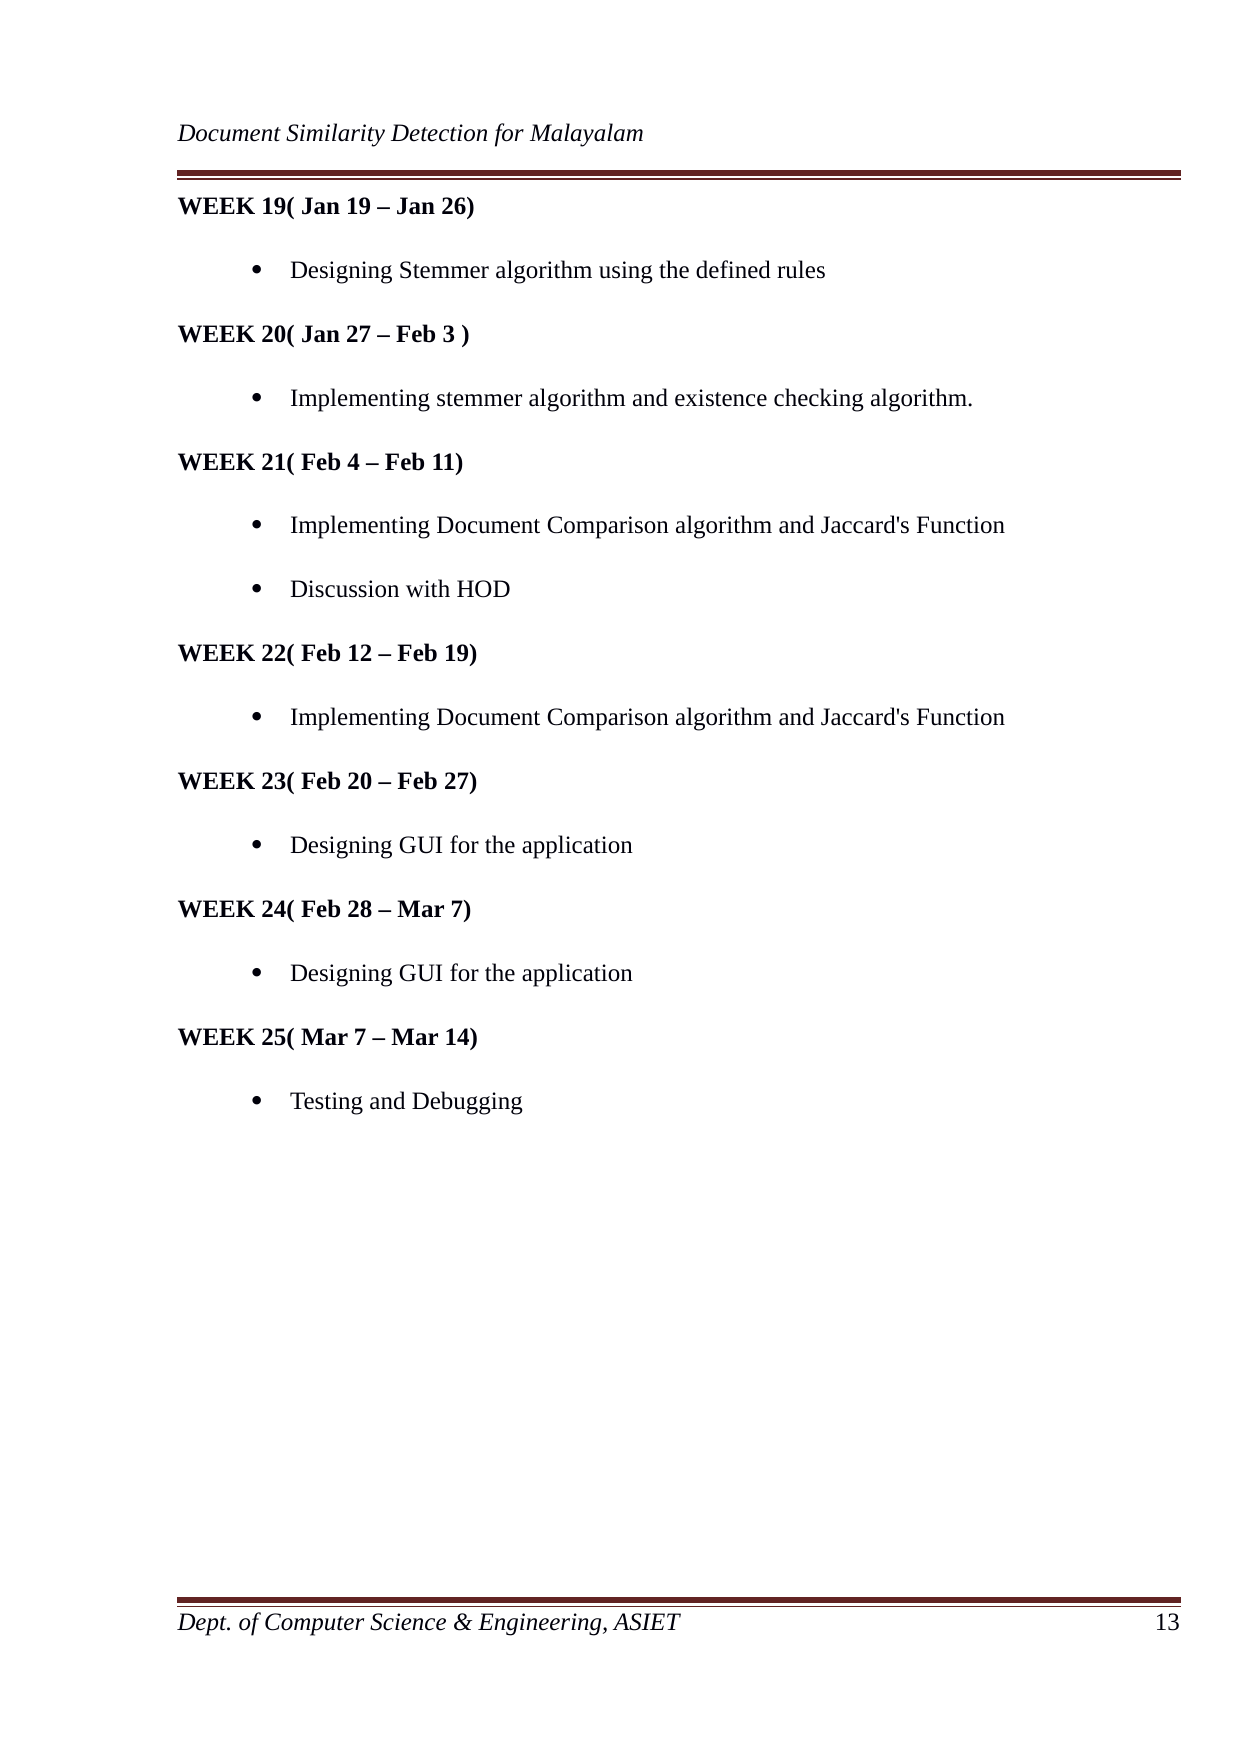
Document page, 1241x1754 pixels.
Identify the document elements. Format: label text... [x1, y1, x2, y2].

text WEEK 23( Feb 20 – Feb 27) [177, 766, 1181, 795]
text WEEK 24( Feb 28 – Mar 7) [177, 894, 1181, 923]
list Testing and Debugging [252, 1086, 1181, 1115]
list Designing GUI for the application [252, 830, 1181, 859]
list Implementing Document Comparison algorithm and Jaccard's Function [252, 511, 1181, 539]
text WEEK 25( Mar 7 – Mar 14) [177, 1022, 1181, 1051]
text WEEK 20( Jan 27 – Feb 3 ) [177, 319, 1181, 347]
list Designing GUI for the application [252, 958, 1181, 987]
text WEEK 19( Jan 19 – Jan 26) [177, 191, 1181, 219]
list Implementing Document Comparison algorithm and Jaccard's Function [252, 702, 1181, 731]
text WEEK 22( Feb 12 – Feb 19) [177, 638, 1181, 667]
list Designing Stemmer algorithm using the defined rules [252, 255, 1181, 283]
text WEEK 21( Feb 4 – Feb 11) [177, 447, 1181, 475]
list Discussion with HOD [252, 574, 1181, 603]
list Implementing stemmer algorithm and existence checking algorithm. [252, 383, 1181, 411]
